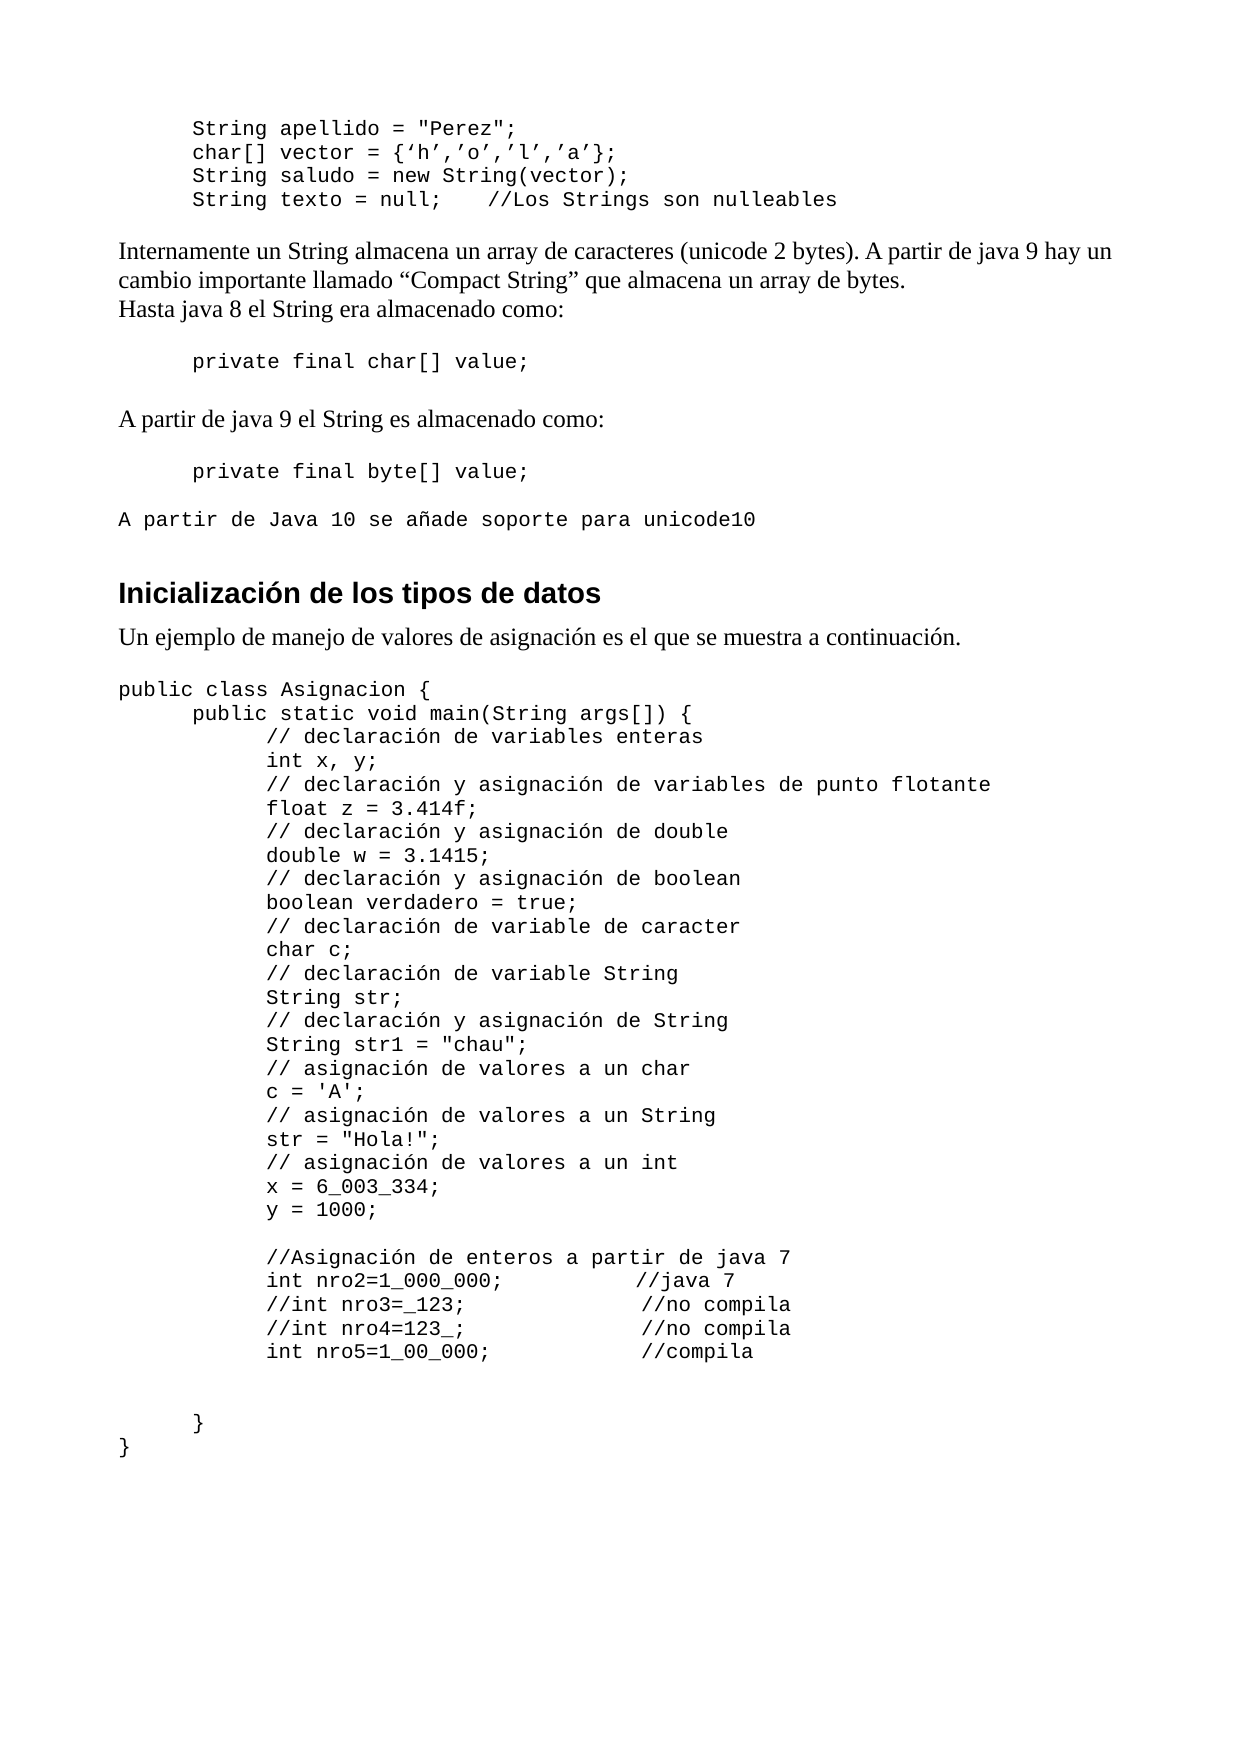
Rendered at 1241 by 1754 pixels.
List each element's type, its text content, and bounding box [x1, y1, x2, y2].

text A partir de java 9 el String es almacenado como: [118, 404, 1122, 432]
text } [118, 1412, 1122, 1436]
text char[] vector = {‘h’,’o’,’l’,’a’}; [118, 142, 1122, 165]
text double w = 3.1415; [118, 845, 1122, 868]
text // declaración y asignación de variables de punto flotante [118, 774, 1122, 797]
text int nro5=1_00_000; //compila [118, 1341, 1122, 1365]
text // declaración y asignación de String [118, 1010, 1122, 1034]
text Hasta java 8 el String era almacenado como: [118, 294, 1122, 323]
text str = "Hola!"; [118, 1128, 1122, 1152]
text private final char[] value; [118, 351, 1122, 375]
text float z = 3.414f; [118, 797, 1122, 821]
text // asignación de valores a un String [118, 1105, 1122, 1128]
text // declaración de variables enteras [118, 727, 1122, 750]
text // declaración de variable String [118, 963, 1122, 987]
text //int nro3=_123; //no compila [118, 1294, 1122, 1318]
text int nro2=1_000_000; //java 7 [118, 1270, 1122, 1294]
text String str1 = "chau"; [118, 1034, 1122, 1058]
text String texto = null; //Los Strings son nulleables [118, 189, 1122, 213]
text // asignación de valores a un int [118, 1152, 1122, 1176]
text Internamente un String almacena un array de caracteres (unicode 2 bytes). A partir de java 9 hay un cambio importante llamado “Compact String” que almacena un array de bytes. [118, 236, 1122, 294]
text // asignación de valores a un char [118, 1058, 1122, 1081]
text //Asignación de enteros a partir de java 7 [118, 1247, 1122, 1270]
text // declaración de variable de caracter [118, 916, 1122, 939]
text String str; [118, 987, 1122, 1010]
text public class Asignacion { [118, 679, 1122, 703]
text int x, y; [118, 750, 1122, 774]
text boolean verdadero = true; [118, 892, 1122, 916]
text c = 'A'; [118, 1081, 1122, 1105]
text } [118, 1436, 1122, 1459]
text public static void main(String args[]) { [118, 703, 1122, 727]
text // declaración y asignación de double [118, 821, 1122, 845]
text String saludo = new String(vector); [118, 165, 1122, 189]
text char c; [118, 939, 1122, 963]
text private final byte[] value; [118, 461, 1122, 485]
text //int nro4=123_; //no compila [118, 1318, 1122, 1341]
text Un ejemplo de manejo de valores de asignación es el que se muestra a continuación. [118, 622, 1122, 651]
text String apellido = "Perez"; [118, 118, 1122, 142]
text x = 6_003_334; [118, 1176, 1122, 1199]
subtitle Inicialización de los tipos de datos [118, 576, 1122, 609]
text A partir de Java 10 se añade soporte para unicode10 [118, 508, 1122, 532]
text y = 1000; [118, 1199, 1122, 1223]
text // declaración y asignación de boolean [118, 868, 1122, 892]
